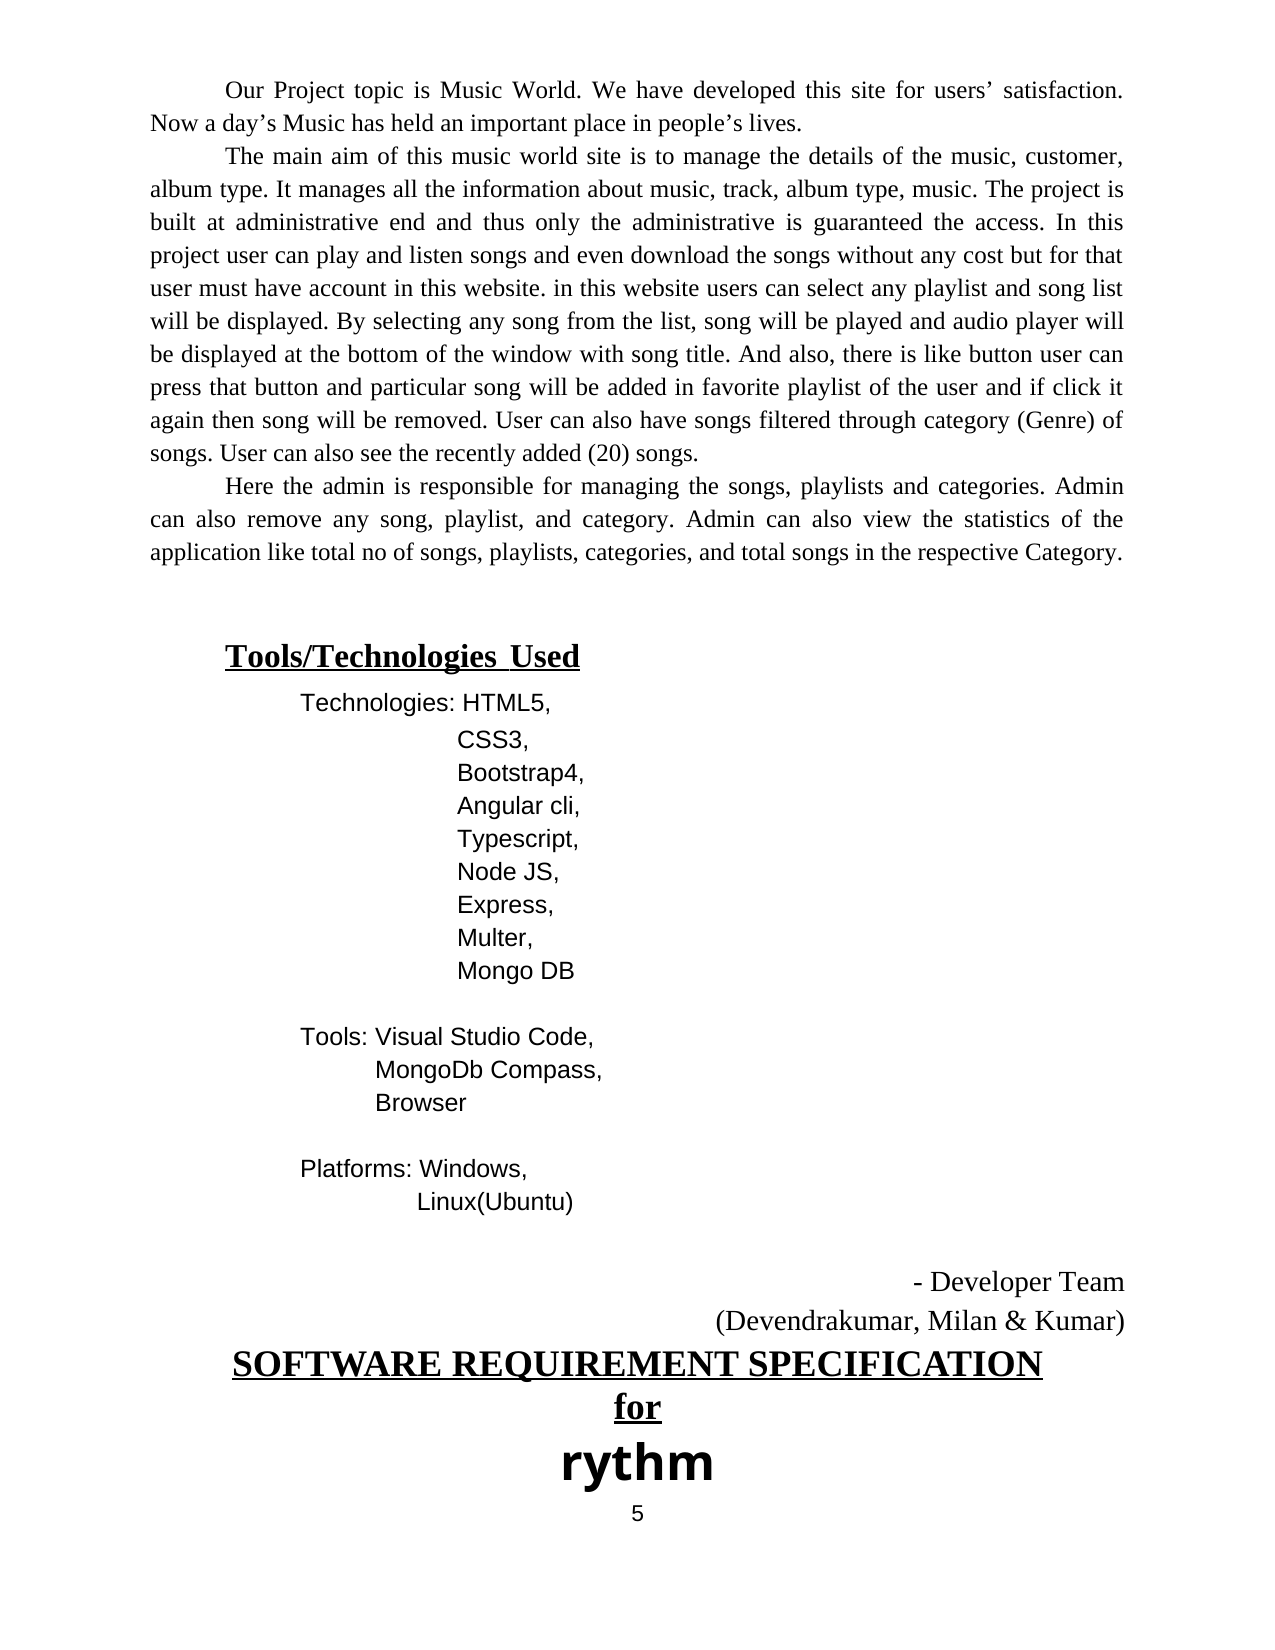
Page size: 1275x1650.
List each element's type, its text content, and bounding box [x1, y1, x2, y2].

text Browser [150, 1088, 1125, 1117]
text The main aim of this music world site is to manage the details of the music, customer, album type. It manages all the information about music, track, album type, music. The project is built at administrative end and thus only the administrative is guaranteed the access. In this project user can play and listen songs and even download the songs without any cost but for that user must have account in this website. in this website users can select any playlist and song list will be displayed. By selecting any song from the list, song will be played and audio player will be displayed at the bottom of the window with song title. And also, there is like button user can press that button and particular song will be added in favorite playlist of the user and if click it again then song will be removed. User can also have songs filtered through category (Genre) of songs. User can also see the recently added (20) songs. [150, 141, 1125, 467]
text Mongo DB [375, 956, 1125, 984]
text CSS3, [375, 724, 1125, 753]
text Angular cli, [375, 791, 1125, 819]
text Typescript, [375, 824, 1125, 852]
text Express, [375, 890, 1125, 918]
text Multer, [450, 923, 1125, 951]
text Platforms: Windows, [150, 1154, 1125, 1183]
text Node JS, [375, 857, 1125, 885]
text Tools/Technologies Used [150, 636, 1125, 675]
text rythm [150, 1427, 1125, 1496]
text Our Project topic is Music World. We have developed this site for users’ satisfaction. Now a day’s Music has held an important place in people’s lives. [150, 75, 1125, 137]
text Linux(Ubuntu) [150, 1187, 1125, 1216]
text - Developer Team [150, 1264, 1125, 1298]
text Tools: Visual Studio Code, [150, 1022, 1125, 1051]
text for [150, 1384, 1125, 1427]
text Bootstrap4, [375, 758, 1125, 786]
text SOFTWARE REQUIREMENT SPECIFICATION [150, 1341, 1125, 1384]
text Here the admin is responsible for managing the songs, playlists and categories. Admin can also remove any song, playlist, and category. Admin can also view the statistics of the application like total no of songs, playlists, categories, and total songs in the respective Category. [150, 471, 1125, 566]
text (Devendrakumar, Milan & Kumar) [150, 1303, 1125, 1336]
text Technologies: HTML5, [150, 680, 1125, 719]
text MongoDb Compass, [150, 1055, 1125, 1083]
